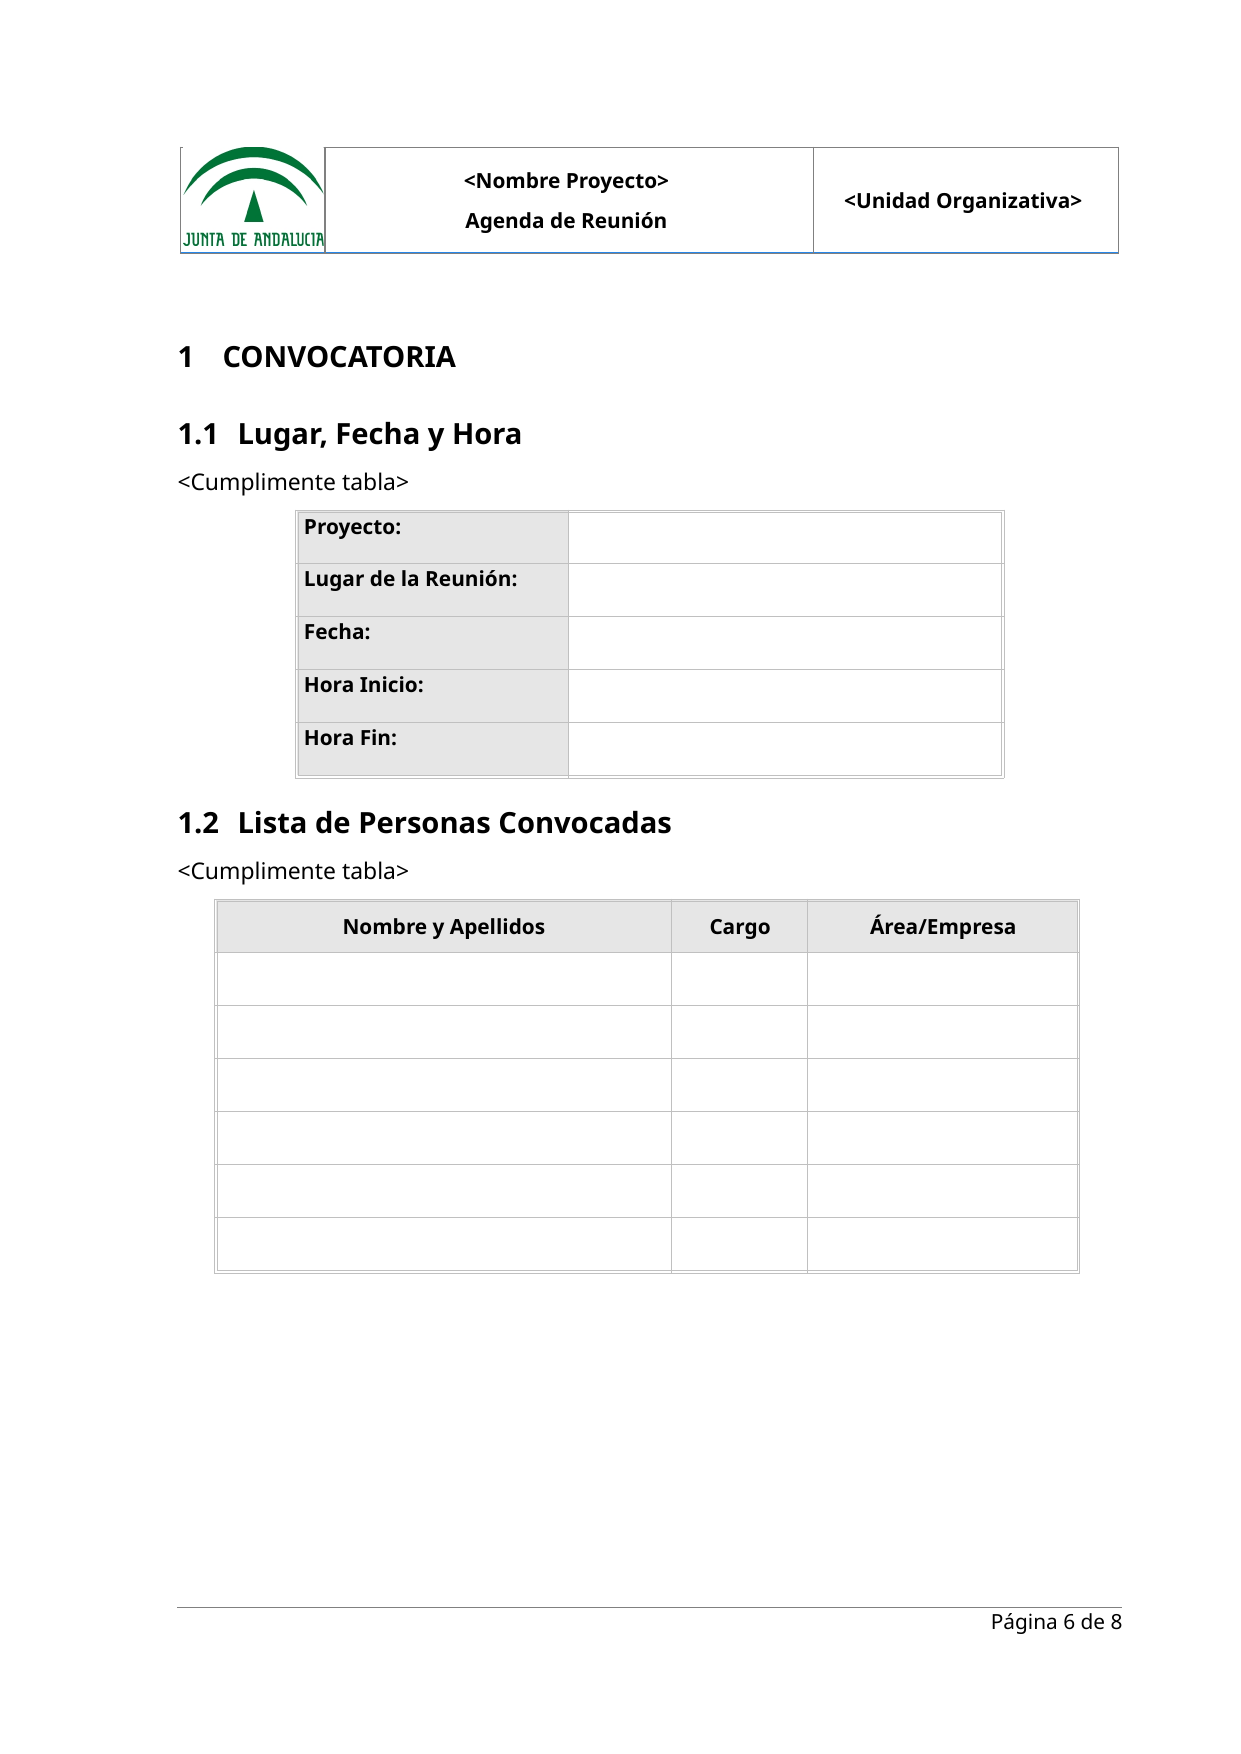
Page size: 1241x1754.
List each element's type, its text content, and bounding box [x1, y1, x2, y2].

table_cell [672, 1112, 807, 1164]
table_cell [808, 1059, 1077, 1111]
text <Cumplimente tabla> [177, 855, 1122, 886]
table_cell [569, 723, 1001, 775]
table_cell [569, 617, 1001, 669]
table_cell [808, 1006, 1077, 1058]
table_cell [672, 1165, 807, 1217]
table_cell [672, 1006, 807, 1058]
table_header Nombre y Apellidos [218, 902, 671, 952]
subtitle Lugar, Fecha y Hora [177, 414, 1122, 453]
table_cell [672, 1059, 807, 1111]
table_cell [218, 1059, 671, 1111]
picture [183, 147, 324, 246]
text <Cumplimente tabla> [177, 466, 1122, 497]
table_header Proyecto: [299, 513, 568, 563]
table_cell [569, 564, 1001, 616]
table_header [569, 513, 1001, 563]
table_cell Hora Fin: [299, 723, 568, 775]
table_cell [218, 953, 671, 1005]
table_header Cargo [672, 902, 807, 952]
table_cell [569, 670, 1001, 722]
table_cell [218, 1165, 671, 1217]
table_cell [808, 1165, 1077, 1217]
subtitle CONVOCATORIA [177, 336, 1122, 376]
table_cell [808, 953, 1077, 1005]
table_cell Hora Inicio: [299, 670, 568, 722]
table_cell Lugar de la Reunión: [299, 564, 568, 616]
table_cell [808, 1218, 1077, 1270]
table_cell [672, 1218, 807, 1270]
table_cell [218, 1218, 671, 1270]
table_cell [672, 953, 807, 1005]
table_header Área/Empresa [808, 902, 1077, 952]
subtitle Lista de Personas Convocadas [177, 802, 1122, 842]
table_cell [218, 1112, 671, 1164]
table_cell Fecha: [299, 617, 568, 669]
table_cell [218, 1006, 671, 1058]
table_cell [808, 1112, 1077, 1164]
